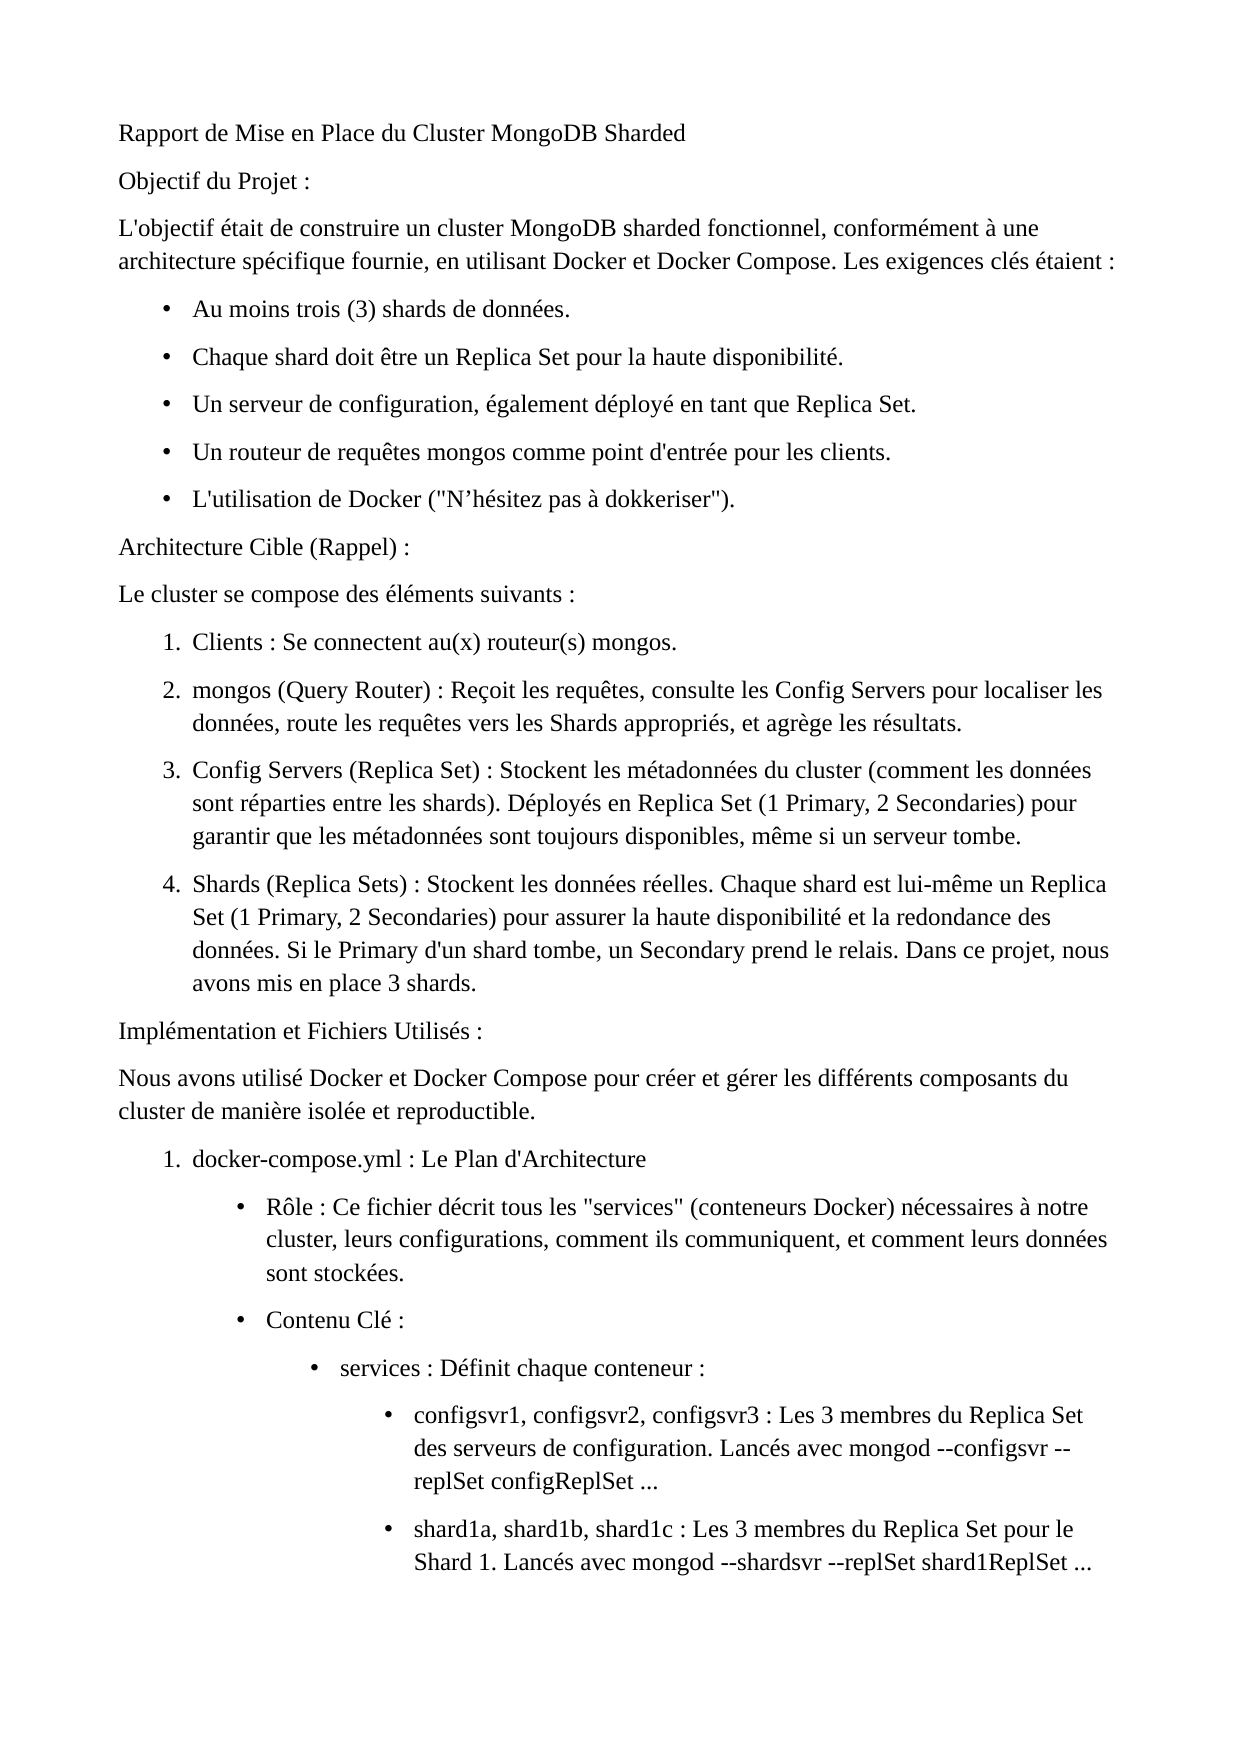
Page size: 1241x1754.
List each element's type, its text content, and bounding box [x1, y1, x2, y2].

text L'objectif était de construire un cluster MongoDB sharded fonctionnel, conformément à une architecture spécifique fournie, en utilisant Docker et Docker Compose. Les exigences clés étaient : [118, 213, 1122, 275]
list Clients : Se connectent au(x) routeur(s) mongos. [162, 627, 1122, 656]
list Shards (Replica Sets) : Stockent les données réelles. Chaque shard est lui-même un Replica Set (1 Primary, 2 Secondaries) pour assurer la haute disponibilité et la redondance des données. Si le Primary d'un shard tombe, un Secondary prend le relais. Dans ce projet, nous avons mis en place 3 shards. [162, 869, 1122, 997]
list Contenu Clé : [236, 1305, 1122, 1334]
list configsvr1, configsvr2, configsvr3 : Les 3 membres du Replica Set des serveurs de configuration. Lancés avec mongod --configsvr --replSet configReplSet ... [384, 1400, 1122, 1495]
list mongos (Query Router) : Reçoit les requêtes, consulte les Config Servers pour localiser les données, route les requêtes vers les Shards appropriés, et agrège les résultats. [162, 675, 1122, 737]
list L'utilisation de Docker ("N’hésitez pas à dokkeriser"). [162, 484, 1122, 513]
list services : Définit chaque conteneur : [310, 1353, 1122, 1382]
text Implémentation et Fichiers Utilisés : [118, 1016, 1122, 1044]
text Nous avons utilisé Docker et Docker Compose pour créer et gérer les différents composants du cluster de manière isolée et reproductible. [118, 1063, 1122, 1125]
list Un routeur de requêtes mongos comme point d'entrée pour les clients. [162, 437, 1122, 466]
list docker-compose.yml : Le Plan d'Architecture [162, 1144, 1122, 1173]
list Config Servers (Replica Set) : Stockent les métadonnées du cluster (comment les données sont réparties entre les shards). Déployés en Replica Set (1 Primary, 2 Secondaries) pour garantir que les métadonnées sont toujours disponibles, même si un serveur tombe. [162, 755, 1122, 850]
text Architecture Cible (Rappel) : [118, 532, 1122, 561]
list Chaque shard doit être un Replica Set pour la haute disponibilité. [162, 342, 1122, 370]
list Un serveur de configuration, également déployé en tant que Replica Set. [162, 389, 1122, 418]
text Rapport de Mise en Place du Cluster MongoDB Sharded [118, 118, 1122, 147]
text Objectif du Projet : [118, 166, 1122, 194]
list Au moins trois (3) shards de données. [162, 294, 1122, 323]
text Le cluster se compose des éléments suivants : [118, 579, 1122, 608]
list shard1a, shard1b, shard1c : Les 3 membres du Replica Set pour le Shard 1. Lancés avec mongod --shardsvr --replSet shard1ReplSet ... [384, 1514, 1122, 1576]
list Rôle : Ce fichier décrit tous les "services" (conteneurs Docker) nécessaires à notre cluster, leurs configurations, comment ils communiquent, et comment leurs données sont stockées. [236, 1192, 1122, 1286]
